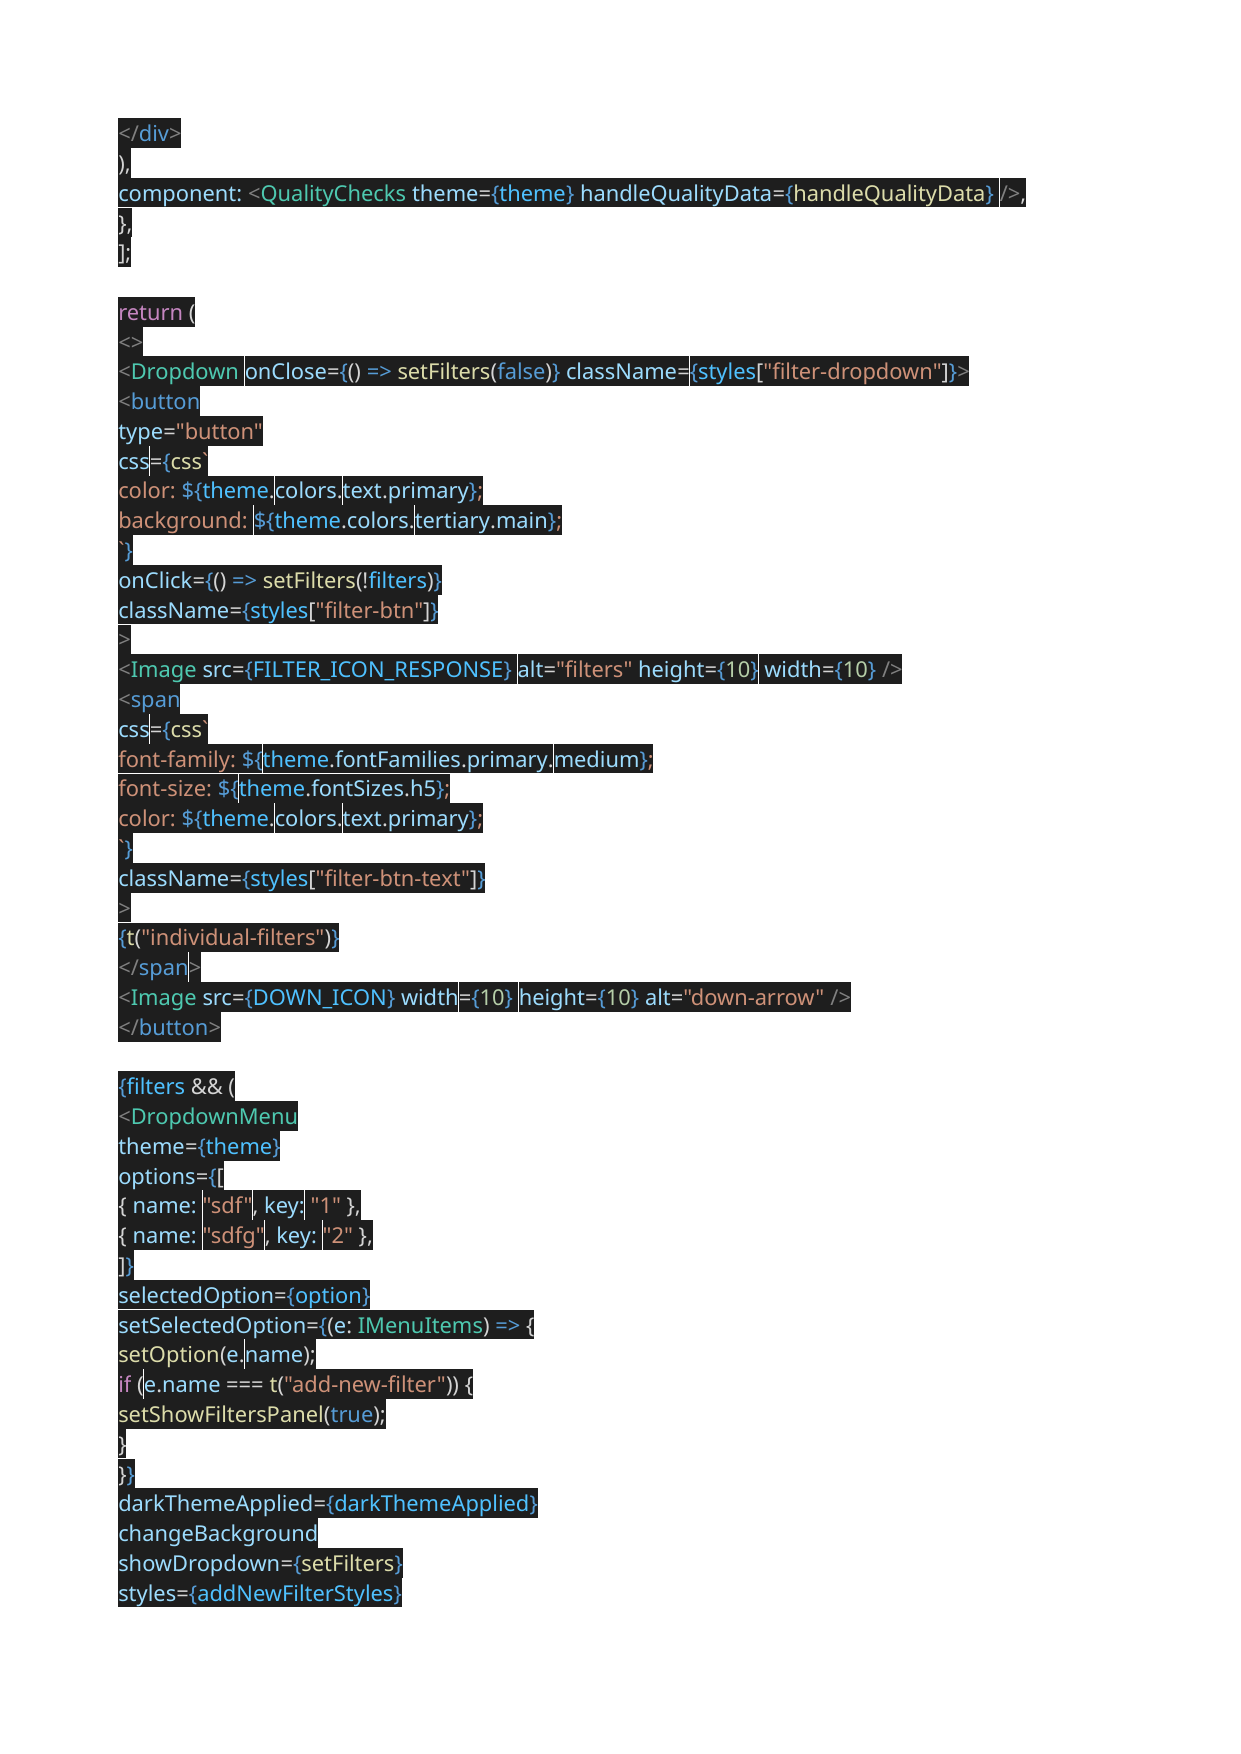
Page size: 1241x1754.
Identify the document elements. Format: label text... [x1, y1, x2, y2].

text </span> [118, 952, 1122, 982]
text if (e.name === t("add-new-filter")) { [118, 1369, 1122, 1399]
text color: ${theme.colors.text.primary}; [118, 476, 1122, 505]
text { name: "sdfg", key: "2" }, [118, 1220, 1122, 1250]
text className={styles["filter-btn-text"]} [118, 863, 1122, 893]
text options={[ [118, 1161, 1122, 1190]
text } [118, 1429, 1122, 1458]
text showDropdown={setFilters} [118, 1548, 1122, 1578]
text <Dropdown onClose={() => setFilters(false)} className={styles["filter-dropdown"]}> [118, 356, 1122, 386]
text </button> [118, 1012, 1122, 1042]
text { name: "sdf", key: "1" }, [118, 1190, 1122, 1220]
text styles={addNewFilterStyles} [118, 1578, 1122, 1607]
text }} [118, 1458, 1122, 1488]
text <DropdownMenu [118, 1101, 1122, 1131]
text > [118, 893, 1122, 922]
text setShowFiltersPanel(true); [118, 1399, 1122, 1429]
text changeBackground [118, 1518, 1122, 1548]
text css={css` [118, 714, 1122, 744]
text ), [118, 148, 1122, 178]
text {t("individual-filters")} [118, 922, 1122, 952]
text > [118, 624, 1122, 654]
text component: <QualityChecks theme={theme} handleQualityData={handleQualityData} />, [118, 178, 1122, 207]
text `} [118, 833, 1122, 863]
text </div> [118, 118, 1122, 148]
text darkThemeApplied={darkThemeApplied} [118, 1488, 1122, 1518]
text return ( [118, 297, 1122, 327]
text {filters && ( [118, 1071, 1122, 1101]
text onClick={() => setFilters(!filters)} [118, 565, 1122, 595]
text type="button" [118, 416, 1122, 446]
text selectedOption={option} [118, 1280, 1122, 1309]
text <Image src={FILTER_ICON_RESPONSE} alt="filters" height={10} width={10} /> [118, 654, 1122, 684]
text `} [118, 535, 1122, 565]
text setSelectedOption={(e: IMenuItems) => { [118, 1309, 1122, 1339]
text css={css` [118, 446, 1122, 476]
text font-family: ${theme.fontFamilies.primary.medium}; [118, 744, 1122, 773]
text <Image src={DOWN_ICON} width={10} height={10} alt="down-arrow" /> [118, 982, 1122, 1012]
text }, [118, 207, 1122, 237]
text className={styles["filter-btn"]} [118, 595, 1122, 624]
text font-size: ${theme.fontSizes.h5}; [118, 773, 1122, 803]
text theme={theme} [118, 1131, 1122, 1161]
text color: ${theme.colors.text.primary}; [118, 803, 1122, 833]
text <span [118, 684, 1122, 714]
text <button [118, 386, 1122, 416]
text ]; [118, 237, 1122, 267]
text <> [118, 327, 1122, 356]
text background: ${theme.colors.tertiary.main}; [118, 505, 1122, 535]
text ]} [118, 1250, 1122, 1280]
text setOption(e.name); [118, 1339, 1122, 1369]
